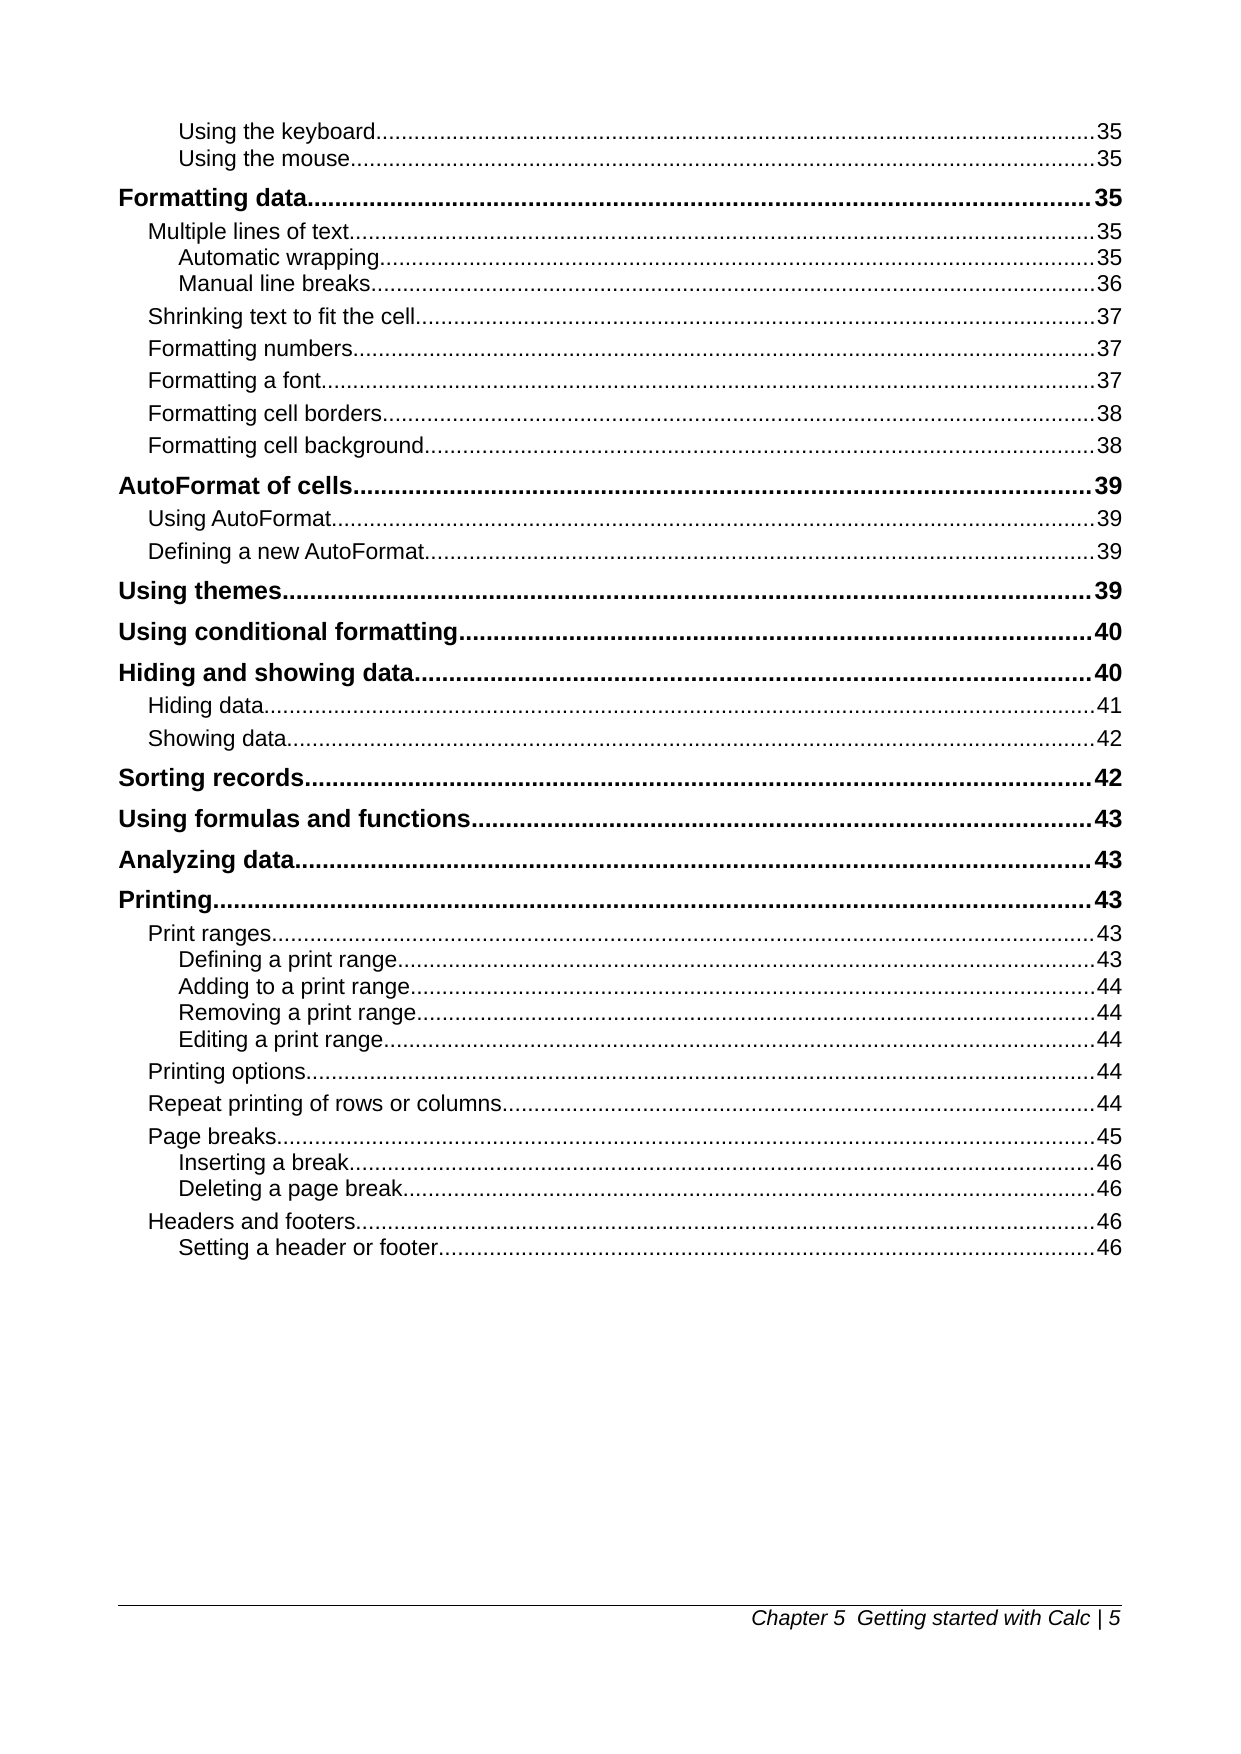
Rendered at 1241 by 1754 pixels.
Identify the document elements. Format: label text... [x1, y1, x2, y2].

text Adding to a print range 44 [178, 973, 1122, 999]
text Using themes 39 [118, 576, 1122, 605]
text Defining a print range 43 [178, 946, 1122, 973]
text Hiding data 41 [148, 692, 1122, 719]
text Multiple lines of text 35 [148, 218, 1122, 244]
text Removing a print range 44 [178, 999, 1122, 1026]
text Automatic wrapping 35 [178, 244, 1122, 270]
text Printing options 44 [148, 1058, 1122, 1084]
text Formatting cell borders 38 [148, 400, 1122, 426]
text AutoFormat of cells 39 [118, 471, 1122, 499]
text Deleting a page break 46 [178, 1175, 1122, 1202]
text Using formulas and functions 43 [118, 804, 1122, 833]
text Sorting records 42 [118, 763, 1122, 792]
text Formatting a font 37 [148, 367, 1122, 394]
text Using conditional formatting 40 [118, 617, 1122, 646]
text Formatting numbers 37 [148, 335, 1122, 361]
text Print ranges 43 [148, 920, 1122, 946]
text Headers and footers 46 [148, 1208, 1122, 1234]
text Editing a print range 44 [178, 1026, 1122, 1052]
text Formatting cell background 38 [148, 432, 1122, 459]
text Using AutoFormat 39 [148, 505, 1122, 532]
text Setting a header or footer 46 [178, 1234, 1122, 1261]
text Repeat printing of rows or columns 44 [148, 1090, 1122, 1117]
text Printing 43 [118, 885, 1122, 914]
text Manual line breaks 36 [178, 270, 1122, 297]
text Shrinking text to fit the cell 37 [148, 303, 1122, 329]
text Inserting a break 46 [178, 1149, 1122, 1175]
text Page breaks 45 [148, 1123, 1122, 1149]
text Showing data 42 [148, 725, 1122, 751]
text Using the mouse 35 [178, 144, 1122, 171]
text Formatting data 35 [118, 183, 1122, 212]
text Hiding and showing data 40 [118, 658, 1122, 686]
text Using the keyboard 35 [178, 118, 1122, 144]
text Defining a new AutoFormat 39 [148, 538, 1122, 564]
text Analyzing data 43 [118, 844, 1122, 873]
